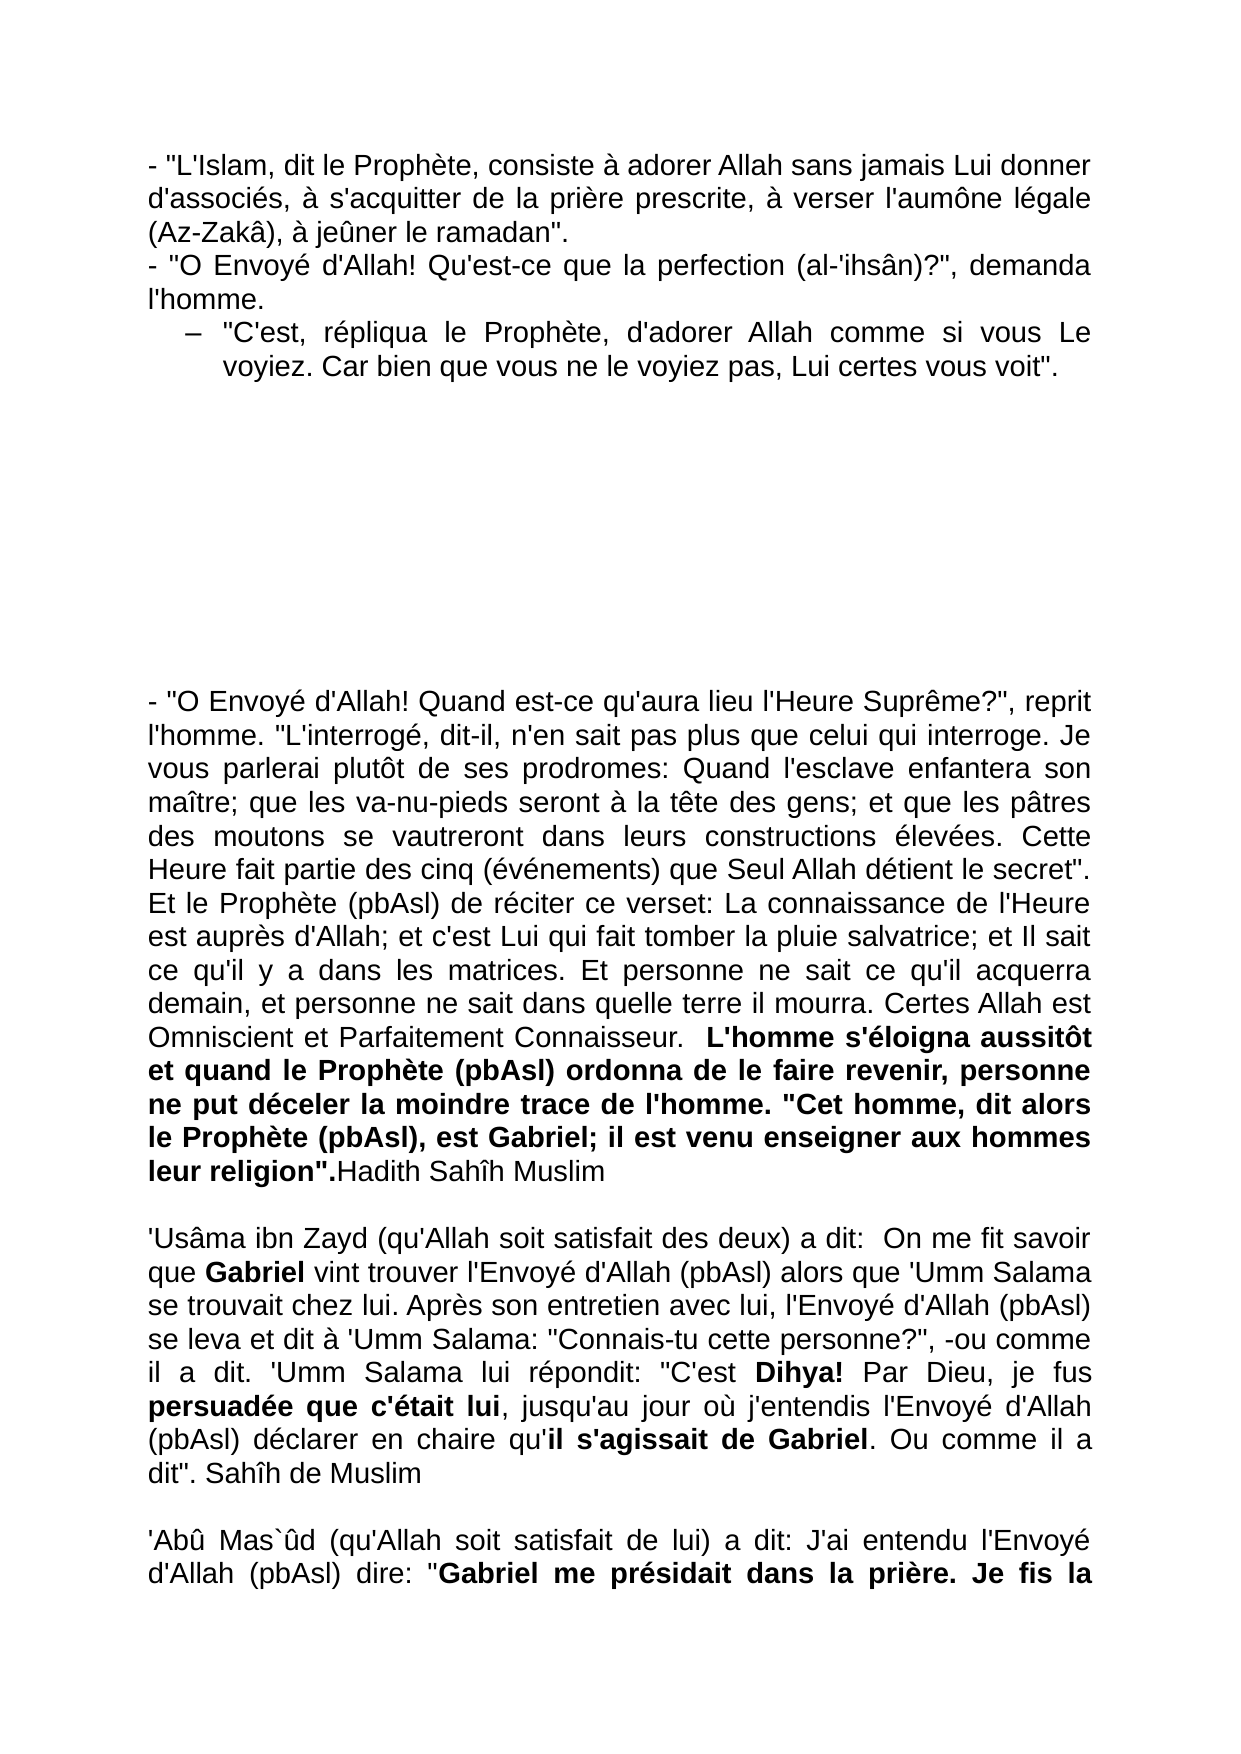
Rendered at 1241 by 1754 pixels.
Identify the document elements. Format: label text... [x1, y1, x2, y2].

text - "O Envoyé d'Allah! Qu'est-ce que la perfection (al-'ihsân)?", demanda l'homme. [148, 248, 1093, 315]
text 'Usâma ibn Zayd (qu'Allah soit satisfait des deux) a dit: On me fit savoir que Gabriel vint trouver l'Envoyé d'Allah (pbAsl) alors que 'Umm Salama se trouvait chez lui. Après son entretien avec lui, l'Envoyé d'Allah (pbAsl) se leva et dit à 'Umm Salama: "Connais-tu cette personne?", -ou comme il a dit. 'Umm Salama lui répondit: "C'est Dihya! Par Dieu, je fus persuadée que c'était lui, jusqu'au jour où j'entendis l'Envoyé d'Allah (pbAsl) déclarer en chaire qu'il s'agissait de Gabriel. Ou comme il a dit". Sahîh de Muslim [148, 1221, 1093, 1489]
text - "O Envoyé d'Allah! Quand est-ce qu'aura lieu l'Heure Suprême?", reprit l'homme. "L'interrogé, dit-il, n'en sait pas plus que celui qui interroge. Je vous parlerai plutôt de ses prodromes: Quand l'esclave enfantera son maître; que les va-nu-pieds seront à la tête des gens; et que les pâtres des moutons se vautreront dans leurs constructions élevées. Cette Heure fait partie des cinq (événements) que Seul Allah détient le secret". Et le Prophète (pbAsl) de réciter ce verset: La connaissance de l'Heure est auprès d'Allah; et c'est Lui qui fait tomber la pluie salvatrice; et Il sait ce qu'il y a dans les matrices. Et personne ne sait ce qu'il acquerra demain, et personne ne sait dans quelle terre il mourra. Certes Allah est Omniscient et Parfaitement Connaisseur. L'homme s'éloigna aussitôt et quand le Prophète (pbAsl) ordonna de le faire revenir, personne ne put déceler la moindre trace de l'homme. "Cet homme, dit alors le Prophète (pbAsl), est Gabriel; il est venu enseigner aux hommes leur religion".Hadith Sahîh Muslim [148, 684, 1093, 1188]
text - "L'Islam, dit le Prophète, consiste à adorer Allah sans jamais Lui donner d'associés, à s'acquitter de la prière prescrite, à verser l'aumône légale (Az-Zakâ), à jeûner le ramadan". [148, 148, 1093, 248]
text 'Abû Mas`ûd (qu'Allah soit satisfait de lui) a dit: J'ai entendu l'Envoyé d'Allah (pbAsl) dire: "Gabriel me présidait dans la prière. Je fis la [148, 1523, 1093, 1590]
list "C'est, répliqua le Prophète, d'adorer Allah comme si vous Le voyiez. Car bien que vous ne le voyiez pas, Lui certes vous voit". [185, 315, 1093, 383]
